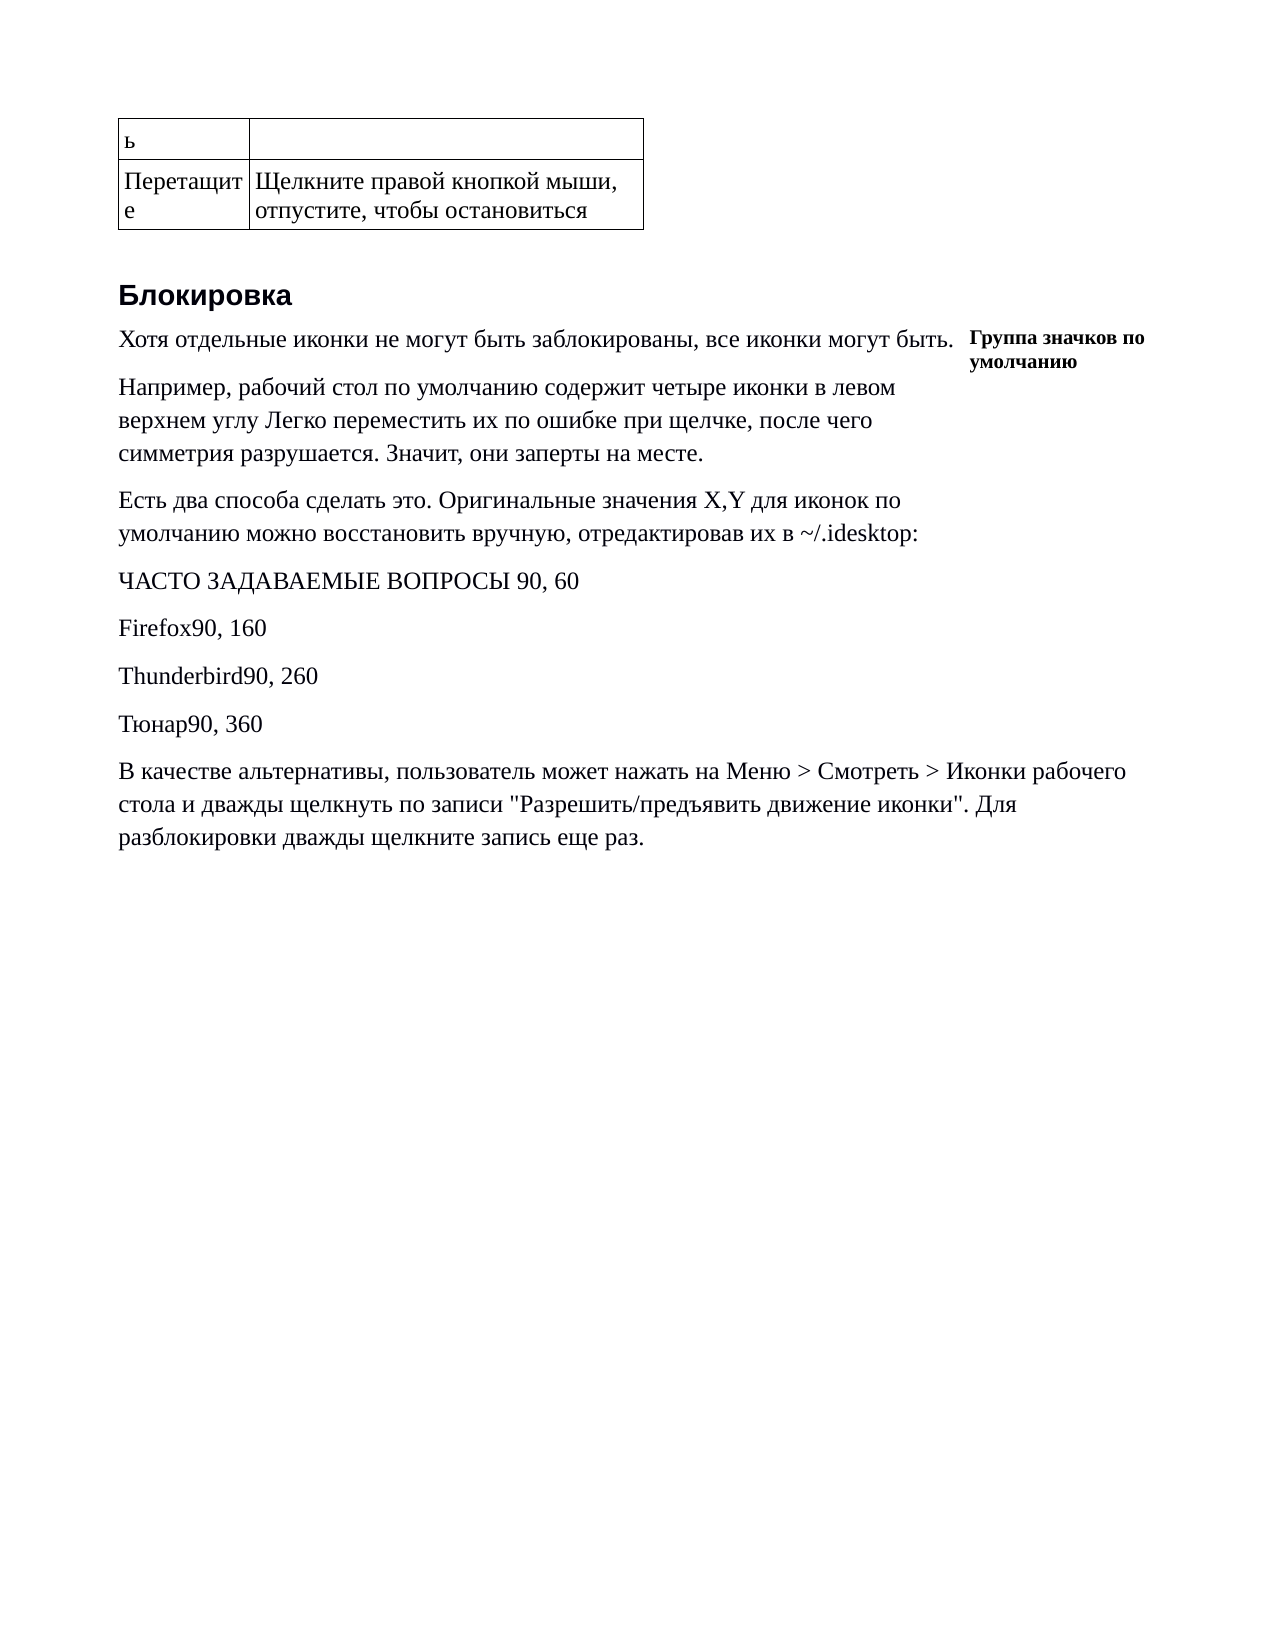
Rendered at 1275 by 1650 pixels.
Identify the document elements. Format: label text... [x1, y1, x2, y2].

table_cell [250, 119, 643, 159]
text Тюнар90, 360 [118, 709, 1157, 737]
table_cell Щелкните правой кнопкой мыши, отпустите, чтобы остановиться [250, 160, 643, 229]
text Thunderbird90, 260 [118, 661, 1157, 690]
table_cell ь [119, 119, 249, 159]
text ЧАСТО ЗАДАВАЕМЫЕ ВОПРОСЫ 90, 60 [118, 566, 1157, 595]
text Есть два способа сделать это. Оригинальные значения X,Y для иконок по умолчанию можно восстановить вручную, отредактировав их в ~/.idesktop: [118, 485, 1157, 547]
text Firefox90, 160 [118, 613, 1157, 642]
text В качестве альтернативы, пользователь может нажать на Меню > Смотреть > Иконки рабочего стола и дважды щелкнуть по записи "Разрешить/предъявить движение иконки". Для разблокировки дважды щелкните запись еще раз. [118, 756, 1157, 851]
table_cell Перетащите [119, 160, 249, 229]
text Хотя отдельные иконки не могут быть заблокированы, все иконки могут быть. [118, 324, 1157, 353]
text Например, рабочий стол по умолчанию содержит четыре иконки в левом верхнем углу Легко переместить их по ошибке при щелчке, после чего симметрия разрушается. Значит, они заперты на месте. [118, 372, 1157, 466]
subtitle Блокировка [118, 278, 1157, 312]
